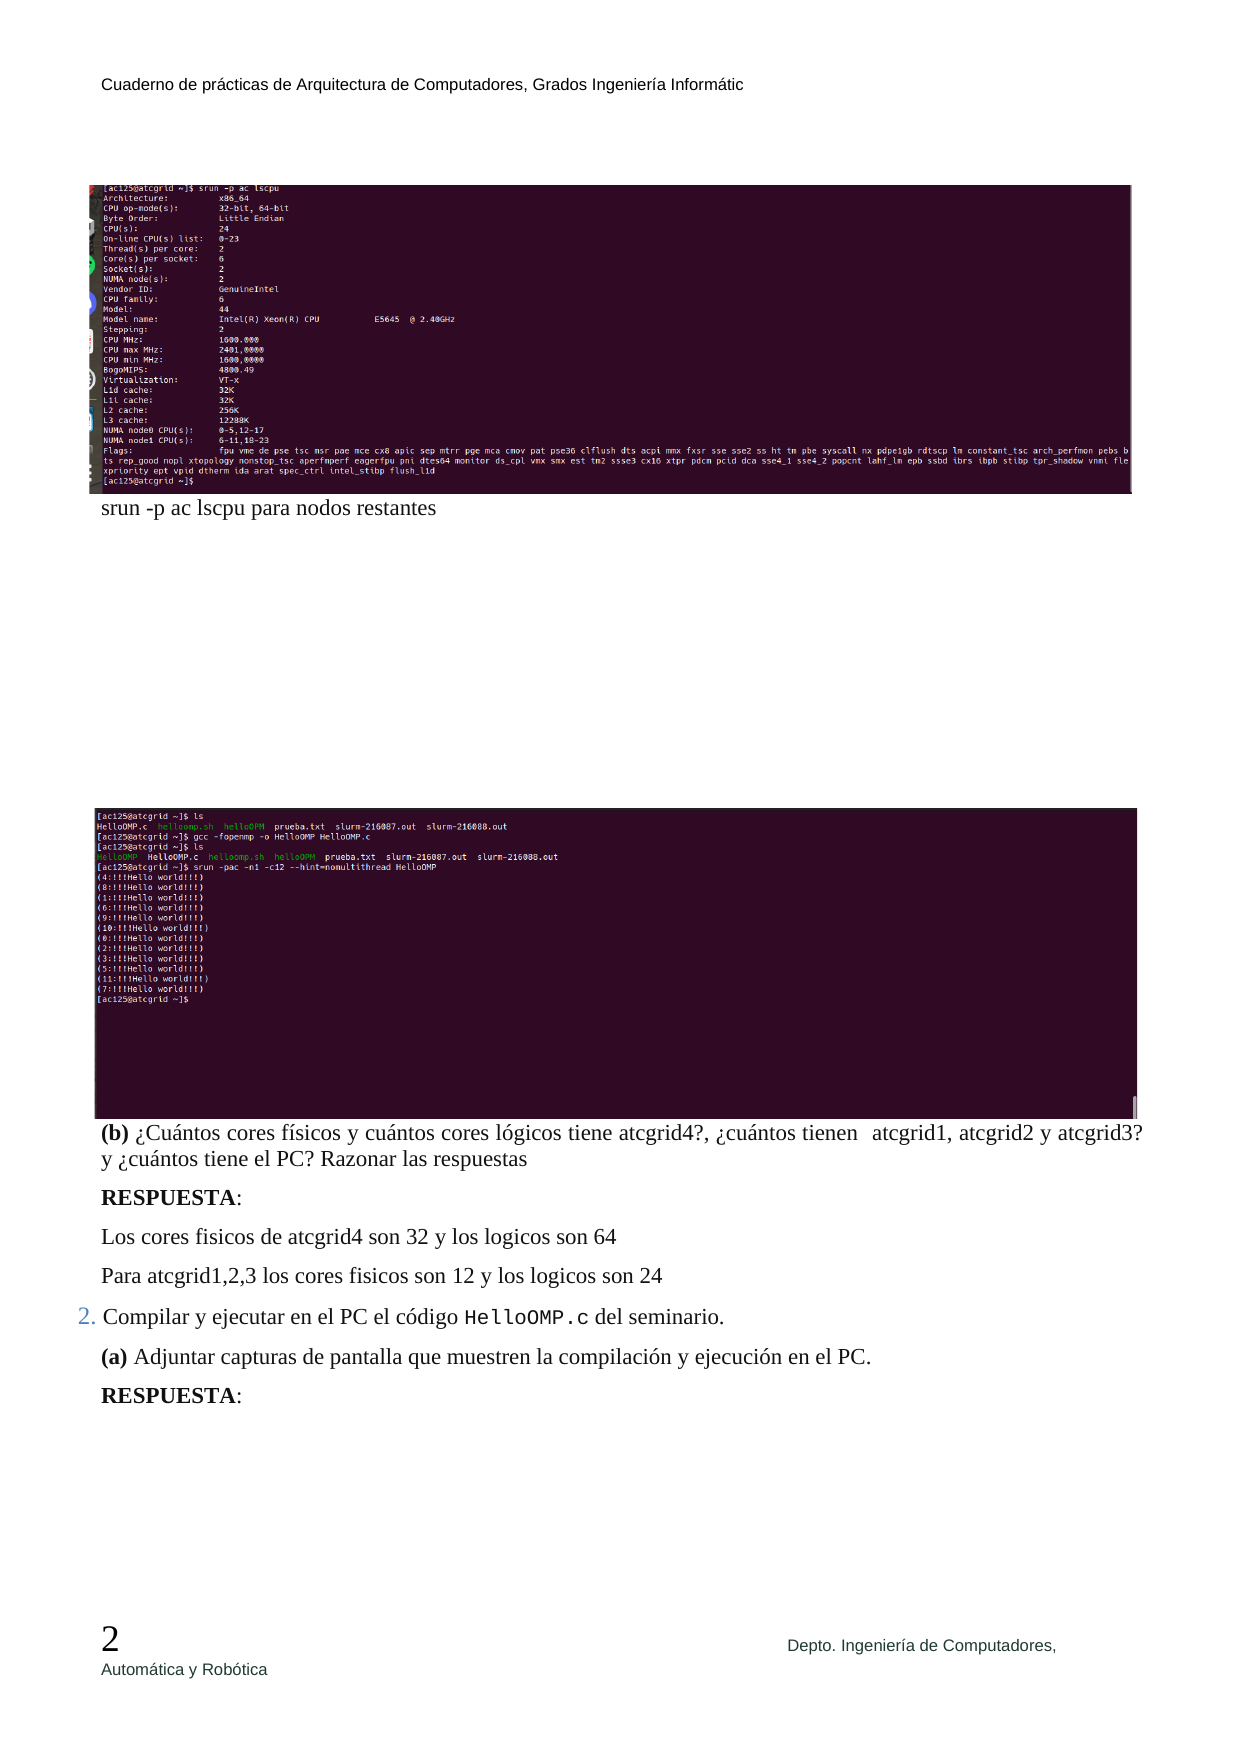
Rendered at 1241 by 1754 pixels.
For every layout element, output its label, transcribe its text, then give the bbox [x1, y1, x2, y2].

list Para atcgrid1,2,3 los cores fisicos son 12 y los logicos son 24 [101, 1262, 1143, 1288]
text (b) ¿Cuántos cores físicos y cuántos cores lógicos tiene atcgrid4?, ¿cuántos tienen atcgrid1, atcgrid2 y atcgrid3? y ¿cuántos tiene el PC? Razonar las respuestas [101, 843, 1143, 1172]
text RESPUESTA: [101, 1382, 1143, 1408]
text (a) Adjuntar capturas de pantalla que muestren la compilación y ejecución en el PC. [101, 1343, 1143, 1369]
text srun -p ac lscpu para nodos restantes [101, 173, 1143, 520]
list Los cores fisicos de atcgrid4 son 32 y los logicos son 64 [101, 1223, 1143, 1249]
picture [89, 185, 1132, 494]
list RESPUESTA: [101, 1184, 1143, 1211]
picture [94, 808, 1138, 1119]
list Compilar y ejecutar en el PC el código HelloOMP.c del seminario. [71, 1301, 1143, 1330]
